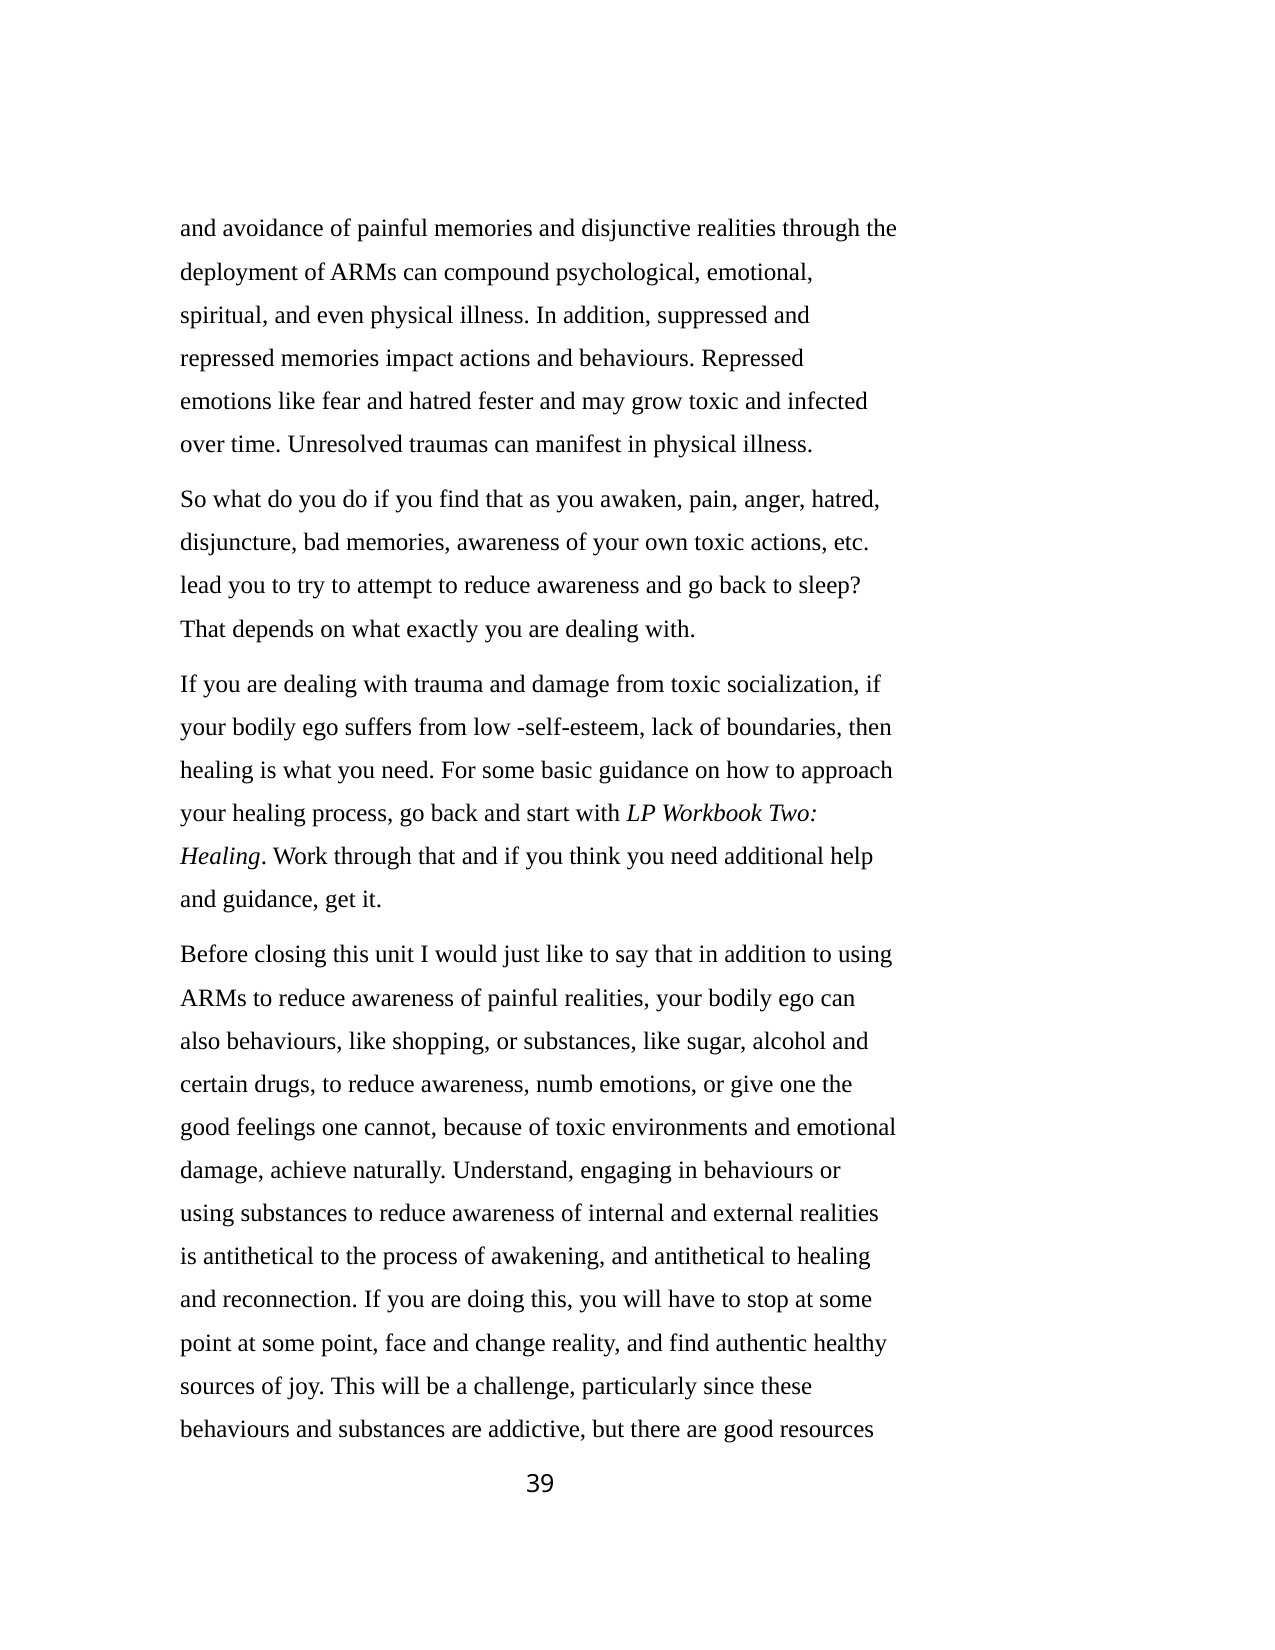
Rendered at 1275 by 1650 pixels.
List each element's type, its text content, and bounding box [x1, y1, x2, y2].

text and avoidance of painful memories and disjunctive realities through the deployment of ARMs can compound psychological, emotional, spiritual, and even physical illness. In addition, suppressed and repressed memories impact actions and behaviours. Repressed emotions like fear and hatred fester and may grow toxic and infected over time. Unresolved traumas can manifest in physical illness. [180, 213, 900, 458]
text Before closing this unit I would just like to say that in addition to using ARMs to reduce awareness of painful realities, your bodily ego can also behaviours, like shopping, or substances, like sugar, alcohol and certain drugs, to reduce awareness, numb emotions, or give one the good feelings one cannot, because of toxic environments and emotional damage, achieve naturally. Understand, engaging in behaviours or using substances to reduce awareness of internal and external realities is antithetical to the process of awakening, and antithetical to healing and reconnection. If you are doing this, you will have to stop at some point at some point, face and change reality, and find authentic healthy sources of joy. This will be a challenge, particularly since these behaviours and substances are addictive, but there are good resources [180, 939, 900, 1443]
text So what do you do if you find that as you awaken, pain, anger, hatred, disjuncture, bad memories, awareness of your own toxic actions, etc. lead you to try to attempt to reduce awareness and go back to sleep? That depends on what exactly you are dealing with. [180, 484, 900, 642]
text If you are dealing with trauma and damage from toxic socialization, if your bodily ego suffers from low -self-esteem, lack of boundaries, then healing is what you need. For some basic guidance on how to approach your healing process, go back and start with LP Workbook Two: Healing. Work through that and if you think you need additional help and guidance, get it. [180, 669, 900, 913]
